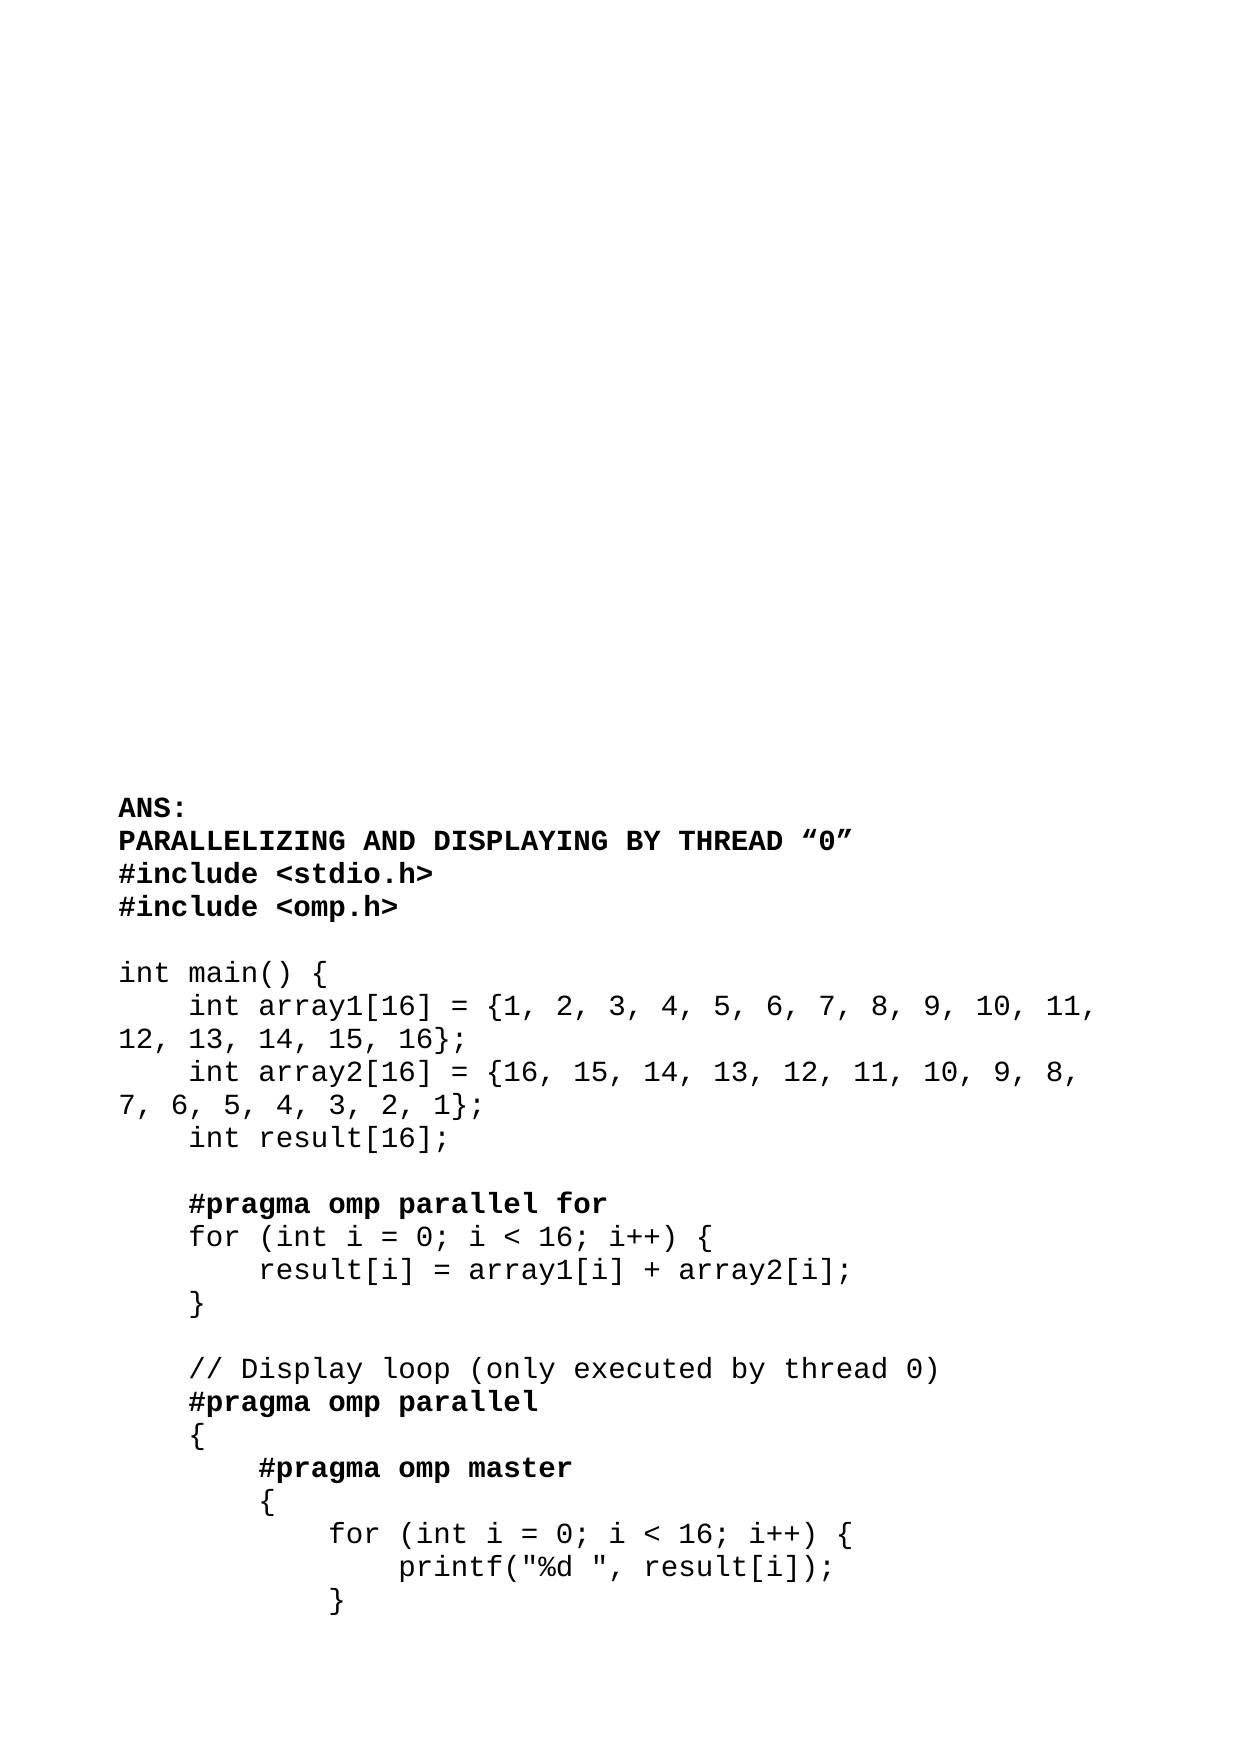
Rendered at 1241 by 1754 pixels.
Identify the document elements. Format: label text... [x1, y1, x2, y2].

text for (int i = 0; i < 16; i++) { [118, 1519, 1122, 1552]
text { [118, 1420, 1122, 1453]
text ANS: [118, 793, 1122, 826]
text #pragma omp parallel for [118, 1189, 1122, 1222]
text #pragma omp master [118, 1453, 1122, 1486]
text #pragma omp parallel [118, 1387, 1122, 1420]
text { [118, 1486, 1122, 1519]
text PARALLELIZING AND DISPLAYING BY THREAD “0” [118, 826, 1122, 859]
text // Display loop (only executed by thread 0) [118, 1354, 1122, 1387]
text int array2[16] = {16, 15, 14, 13, 12, 11, 10, 9, 8, 7, 6, 5, 4, 3, 2, 1}; [118, 1057, 1122, 1123]
text #include <omp.h> [118, 892, 1122, 925]
text int result[16]; [118, 1123, 1122, 1156]
text } [118, 1288, 1122, 1321]
text int main() { [118, 958, 1122, 991]
text printf("%d ", result[i]); [118, 1552, 1122, 1585]
text int array1[16] = {1, 2, 3, 4, 5, 6, 7, 8, 9, 10, 11, 12, 13, 14, 15, 16}; [118, 991, 1122, 1057]
text for (int i = 0; i < 16; i++) { [118, 1222, 1122, 1255]
text result[i] = array1[i] + array2[i]; [118, 1255, 1122, 1288]
text #include <stdio.h> [118, 859, 1122, 892]
text } [118, 1585, 1122, 1618]
